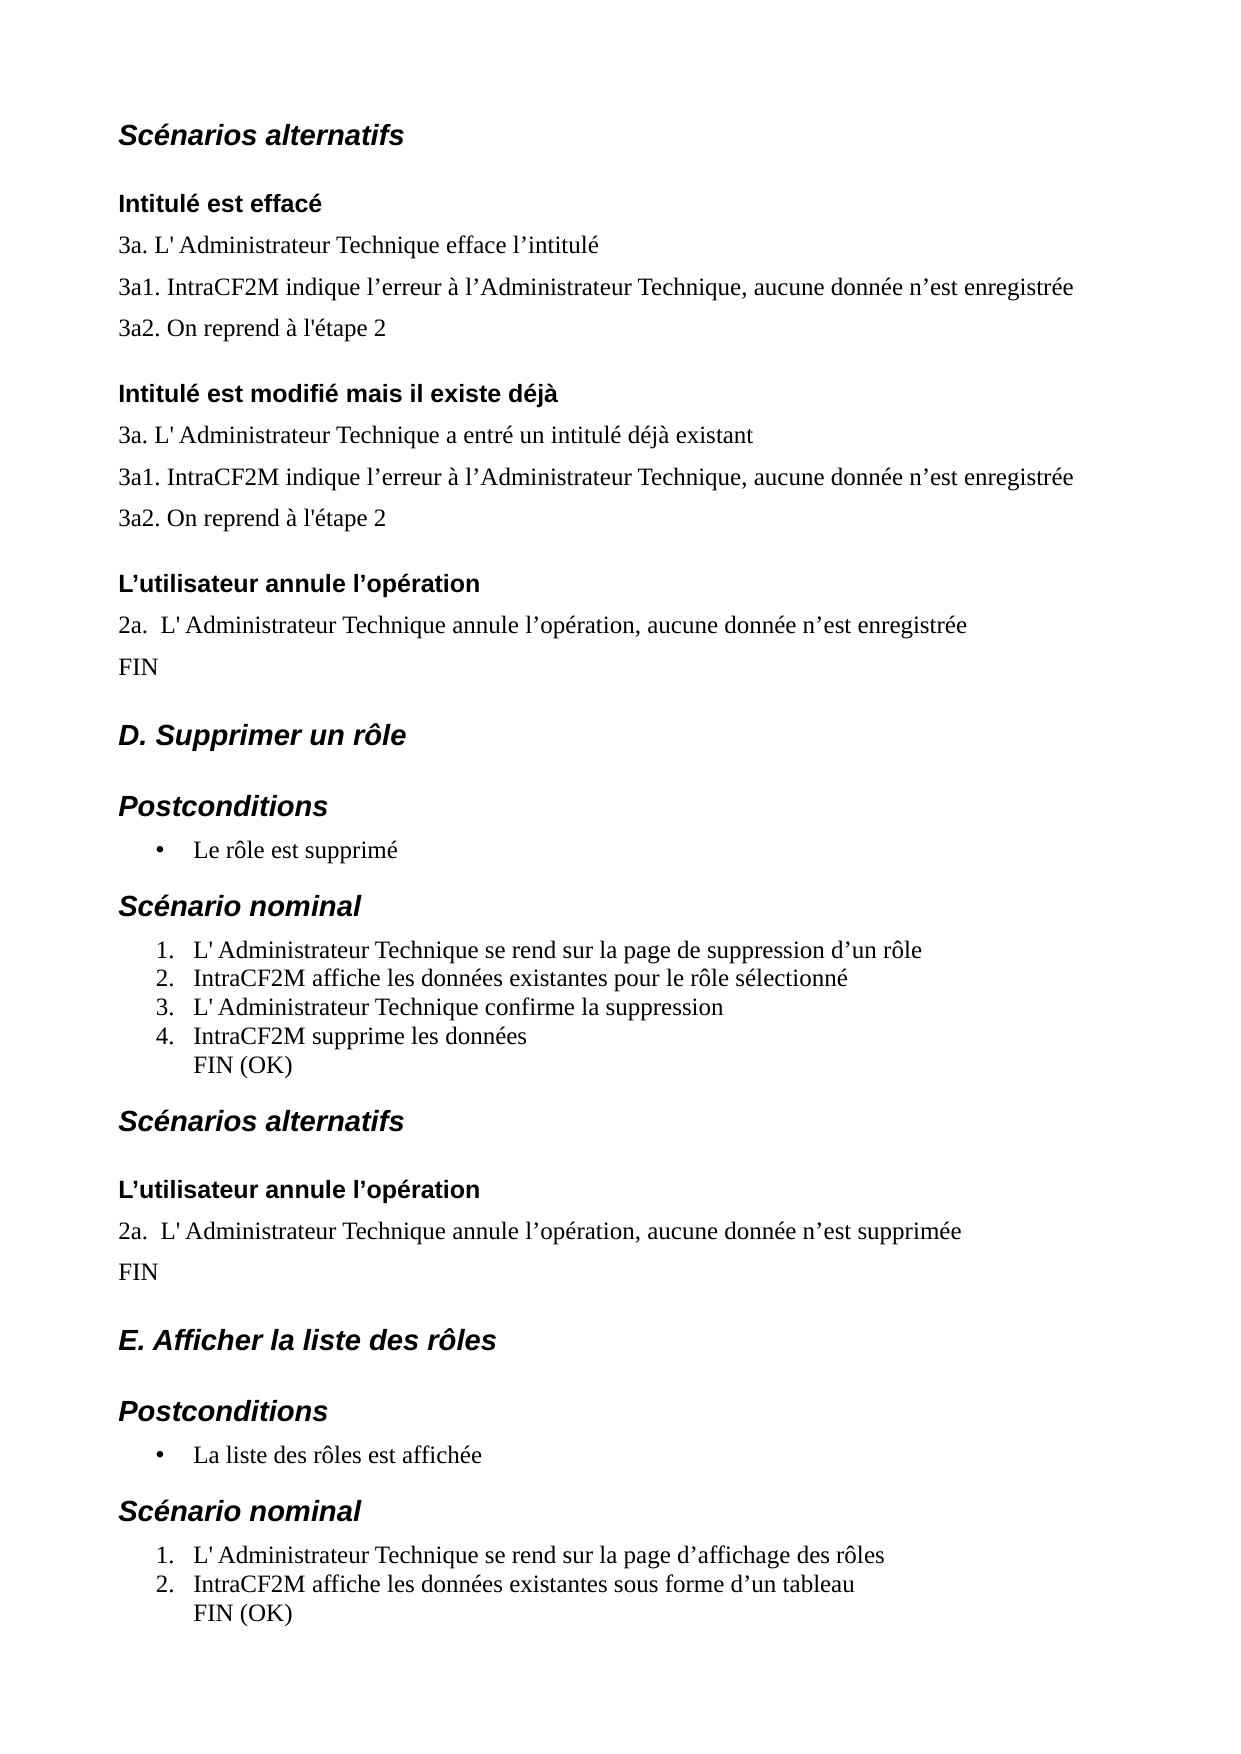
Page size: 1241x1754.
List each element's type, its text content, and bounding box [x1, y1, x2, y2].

text 3a1. IntraCF2M indique l’erreur à l’Administrateur Technique, aucune donnée n’est enregistrée [118, 462, 1122, 490]
text FIN [118, 1257, 1122, 1286]
subtitle Postconditions [118, 789, 1122, 822]
text 3a1. IntraCF2M indique l’erreur à l’Administrateur Technique, aucune donnée n’est enregistrée [118, 272, 1122, 300]
subtitle E. Afficher la liste des rôles [118, 1323, 1122, 1357]
subtitle Intitulé est modifié mais il existe déjà [118, 379, 1122, 408]
text 3a. L' Administrateur Technique a entré un intitulé déjà existant [118, 420, 1122, 449]
subtitle Postconditions [118, 1394, 1122, 1428]
list L' Administrateur Technique confirme la suppression [156, 992, 1122, 1021]
subtitle Scénario nominal [118, 889, 1122, 922]
list La liste des rôles est affichée [156, 1440, 1122, 1469]
list IntraCF2M affiche les données existantes pour le rôle sélectionné [156, 963, 1122, 992]
list L' Administrateur Technique se rend sur la page d’affichage des rôles [156, 1540, 1122, 1569]
text 2a. L' Administrateur Technique annule l’opération, aucune donnée n’est supprimée [118, 1216, 1122, 1244]
list Le rôle est supprimé [156, 835, 1122, 864]
text 2a. L' Administrateur Technique annule l’opération, aucune donnée n’est enregistrée [118, 610, 1122, 639]
subtitle Scénario nominal [118, 1494, 1122, 1528]
list FIN (OK) [156, 1050, 1122, 1078]
text 3a. L' Administrateur Technique efface l’intitulé [118, 230, 1122, 259]
text 3a2. On reprend à l'étape 2 [118, 503, 1122, 532]
subtitle Intitulé est effacé [118, 189, 1122, 218]
list FIN (OK) [156, 1598, 1122, 1626]
list IntraCF2M affiche les données existantes sous forme d’un tableau [156, 1569, 1122, 1598]
list IntraCF2M supprime les données [156, 1021, 1122, 1050]
text FIN [118, 652, 1122, 680]
text 3a2. On reprend à l'étape 2 [118, 313, 1122, 342]
subtitle D. Supprimer un rôle [118, 718, 1122, 751]
subtitle L’utilisateur annule l’opération [118, 1174, 1122, 1203]
subtitle Scénarios alternatifs [118, 1103, 1122, 1137]
subtitle Scénarios alternatifs [118, 118, 1122, 152]
subtitle L’utilisateur annule l’opération [118, 569, 1122, 598]
list L' Administrateur Technique se rend sur la page de suppression d’un rôle [156, 935, 1122, 963]
